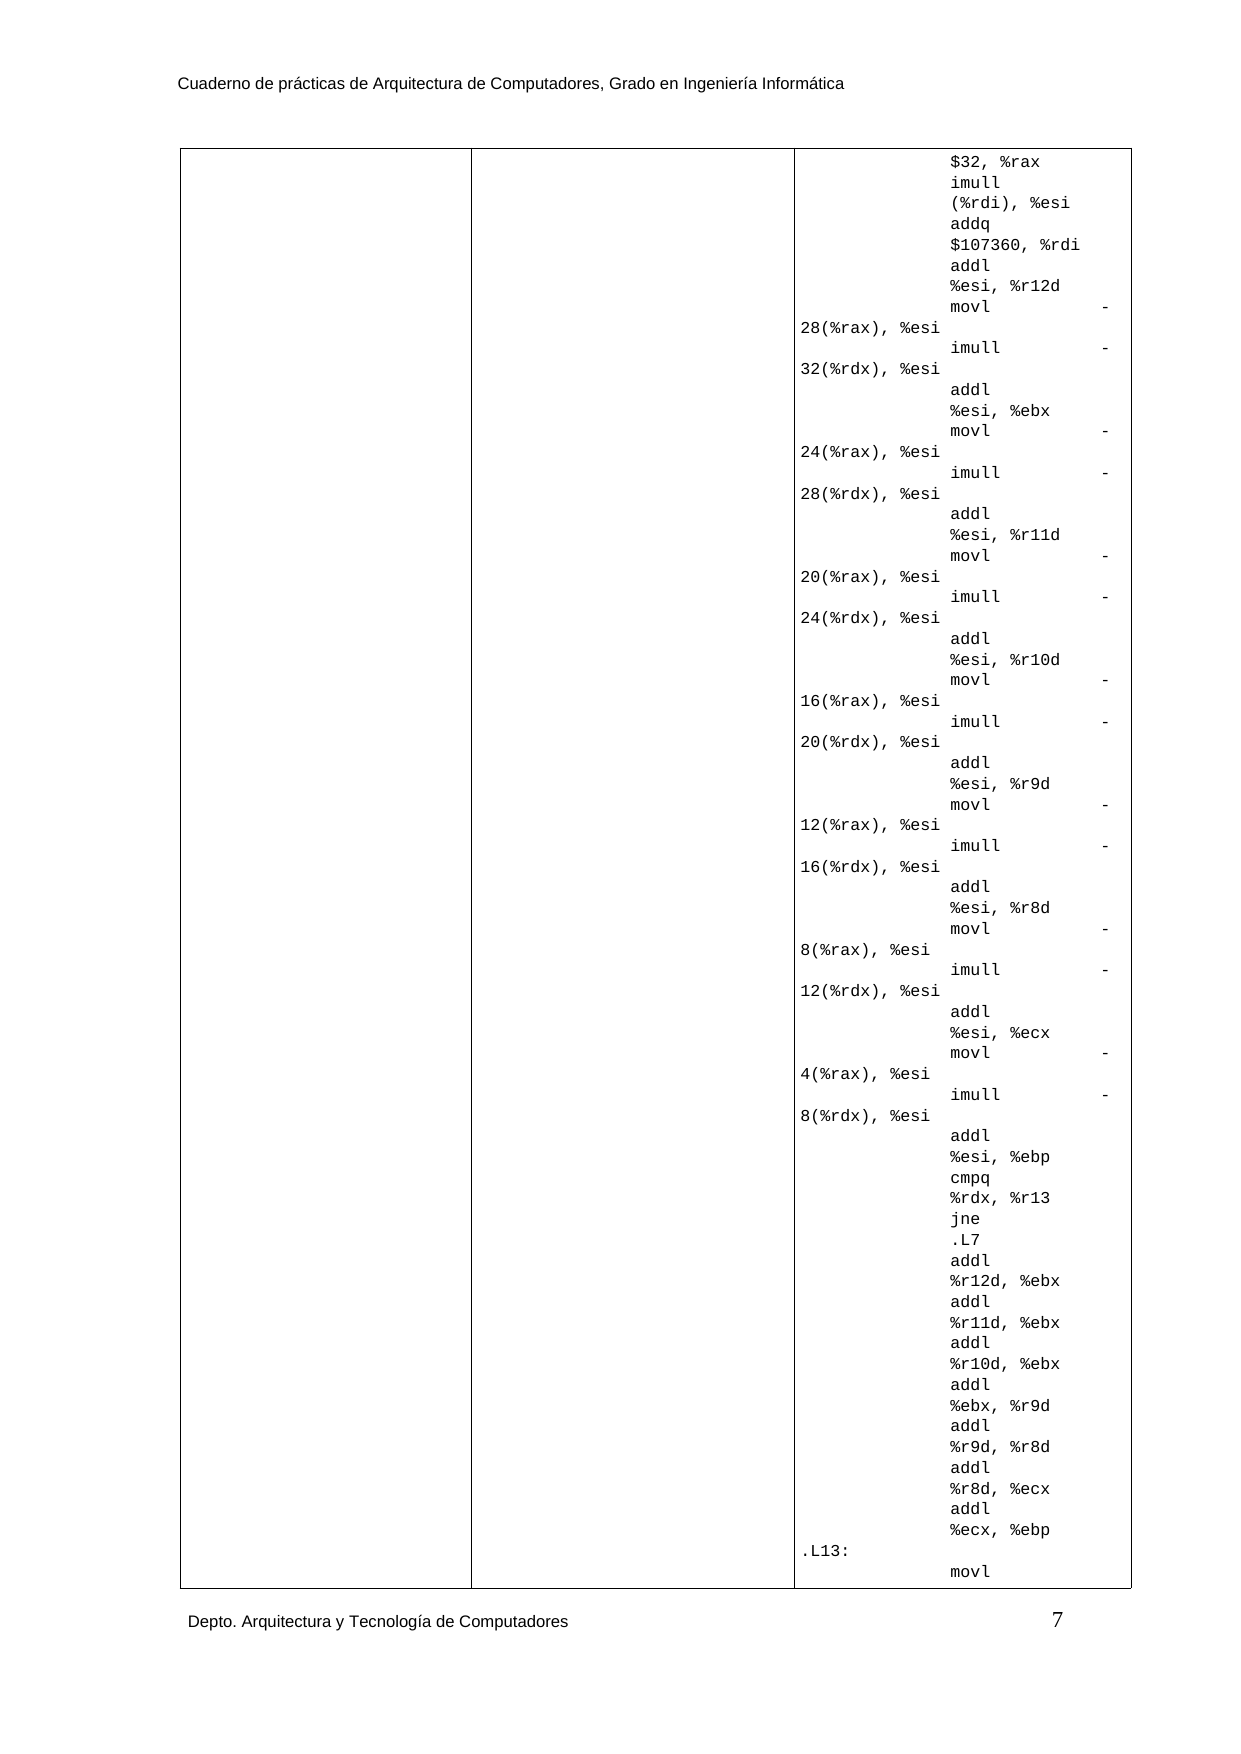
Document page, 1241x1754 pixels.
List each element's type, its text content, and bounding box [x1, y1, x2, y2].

table_cell $32, %rax imull (%rdi), %esi addq $107360, %rdi addl %esi, %r12d movl -28(%rax), %esi imull -32(%rdx), %esi addl %esi, %ebx movl -24(%rax), %esi imull -28(%rdx), %esi addl %esi, %r11d movl -20(%rax), %esi imull -24(%rdx), %esi addl %esi, %r10d movl -16(%rax), %esi imull -20(%rdx), %esi addl %esi, %r9d movl -12(%rax), %esi imull -16(%rdx), %esi addl %esi, %r8d movl -8(%rax), %esi imull -12(%rdx), %esi addl %esi, %ecx movl -4(%rax), %esi imull -8(%rdx), %esi addl %esi, %ebp cmpq %rdx, %r13 jne .L7 addl %r12d, %ebx addl %r11d, %ebx addl %r10d, %ebx addl %ebx, %r9d addl %r9d, %r8d addl %r8d, %ecx addl %ecx, %ebp .L13: movl [795, 149, 1131, 1588]
table_cell [181, 149, 471, 1588]
table_cell [472, 149, 794, 1588]
